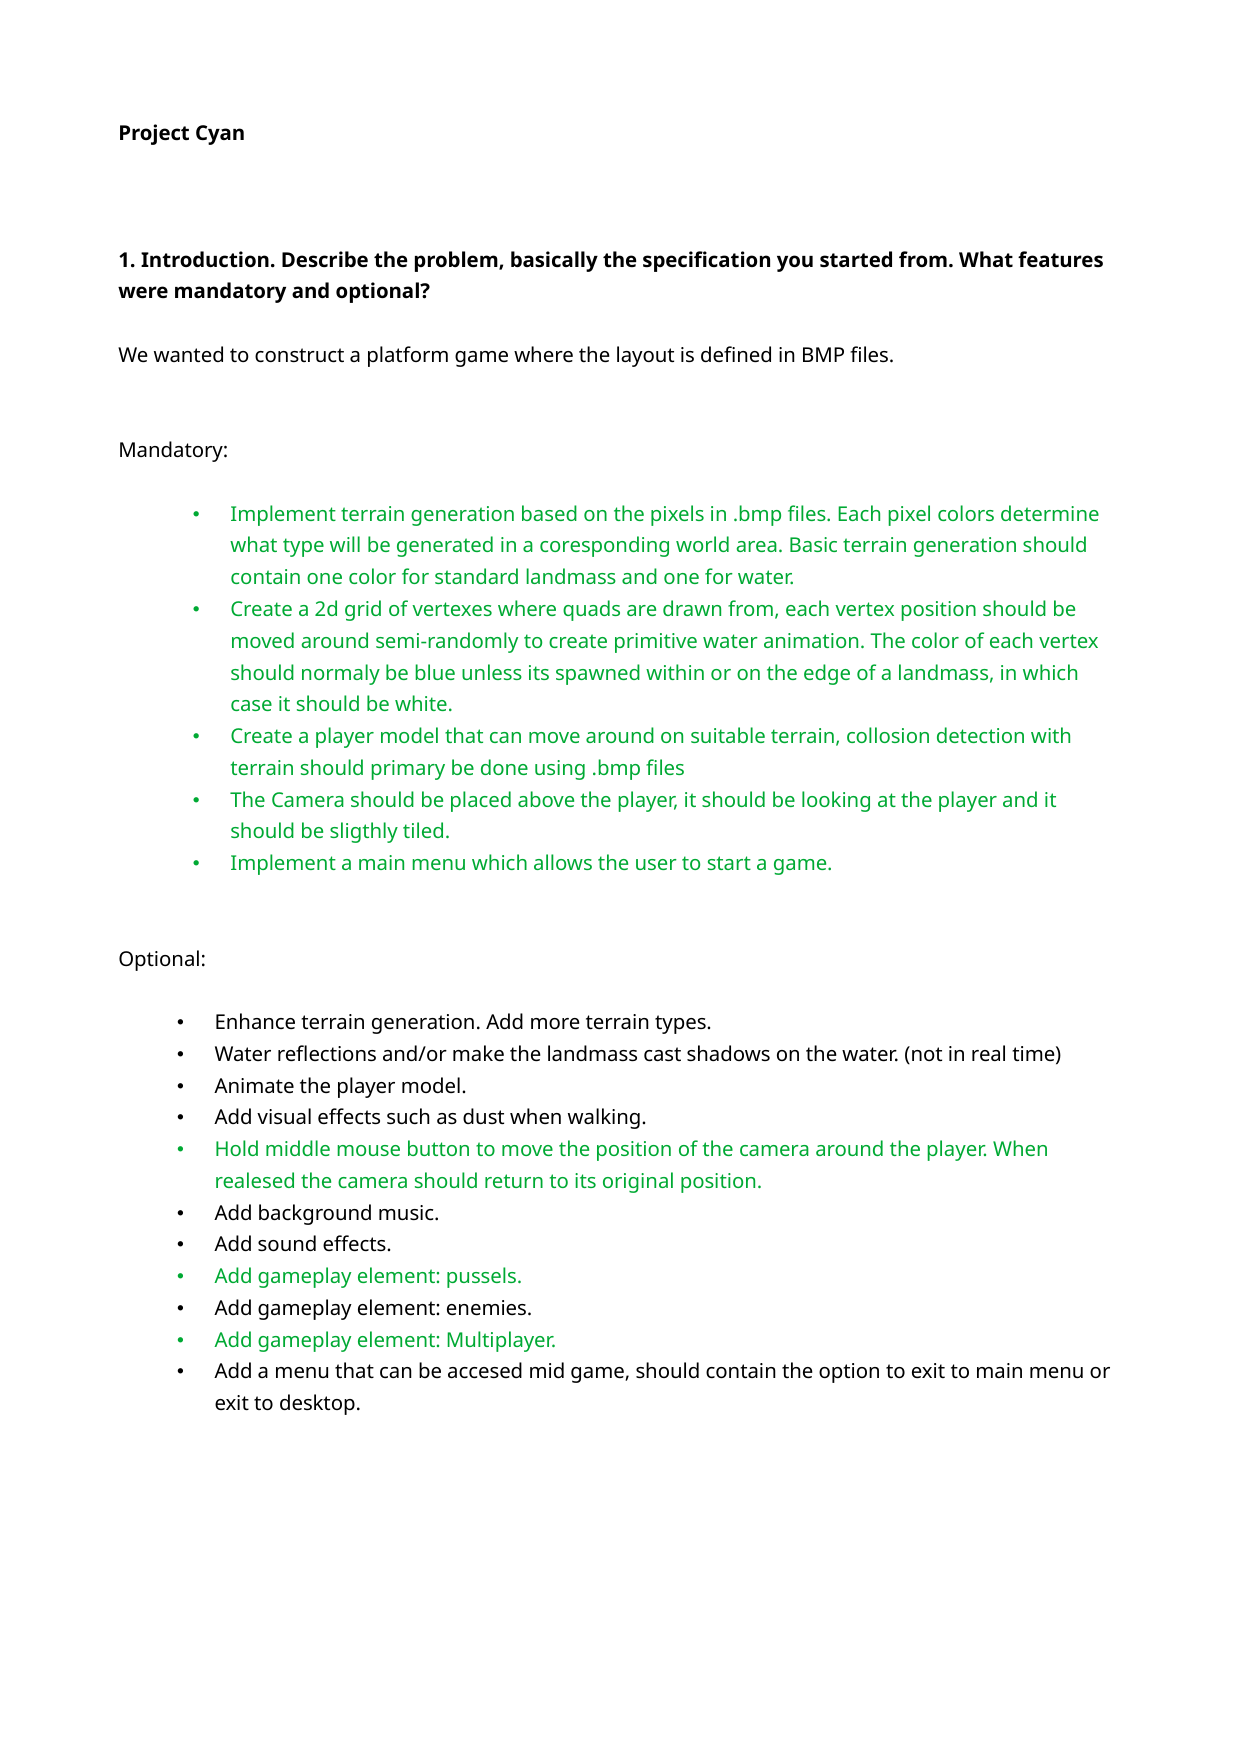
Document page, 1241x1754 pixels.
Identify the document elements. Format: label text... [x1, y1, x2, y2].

text We wanted to construct a platform game where the layout is defined in BMP files. [118, 341, 1122, 368]
list Implement terrain generation based on the pixels in .bmp files. Each pixel colors determine what type will be generated in a coresponding world area. Basic terrain generation should contain one color for standard landmass and one for water. [193, 499, 1122, 591]
text 1. Introduction. Describe the problem, basically the specification you started from. What features were mandatory and optional? [118, 245, 1122, 305]
list Add background music. [177, 1198, 1122, 1226]
list Enhance terrain generation. Add more terrain types. [177, 1008, 1122, 1035]
list Water reflections and/or make the landmass cast shadows on the water. (not in real time) [177, 1039, 1122, 1067]
list Implement a main menu which allows the user to start a game. [193, 849, 1122, 877]
list Animate the player model. [177, 1071, 1122, 1099]
list Add sound effects. [177, 1230, 1122, 1258]
text Optional: [118, 944, 1122, 972]
text Mandatory: [118, 436, 1122, 463]
list Create a 2d grid of vertexes where quads are drawn from, each vertex position should be moved around semi-randomly to create primitive water animation. The color of each vertex should normaly be blue unless its spawned within or on the edge of a landmass, in which case it should be white. [193, 595, 1122, 718]
list Add a menu that can be accesed mid game, should contain the option to exit to main menu or exit to desktop. [177, 1357, 1122, 1417]
list Add gameplay element: pussels. [177, 1262, 1122, 1289]
list Add visual effects such as dust when walking. [177, 1103, 1122, 1131]
list Add gameplay element: enemies. [177, 1294, 1122, 1321]
text Project Cyan [118, 118, 1122, 146]
list Hold middle mouse button to move the position of the camera around the player. When realesed the camera should return to its original position. [177, 1135, 1122, 1194]
list The Camera should be placed above the player, it should be looking at the player and it should be sligthly tiled. [193, 785, 1122, 845]
list Add gameplay element: Multiplayer. [177, 1325, 1122, 1353]
list Create a player model that can move around on suitable terrain, collosion detection with terrain should primary be done using .bmp files [193, 722, 1122, 781]
